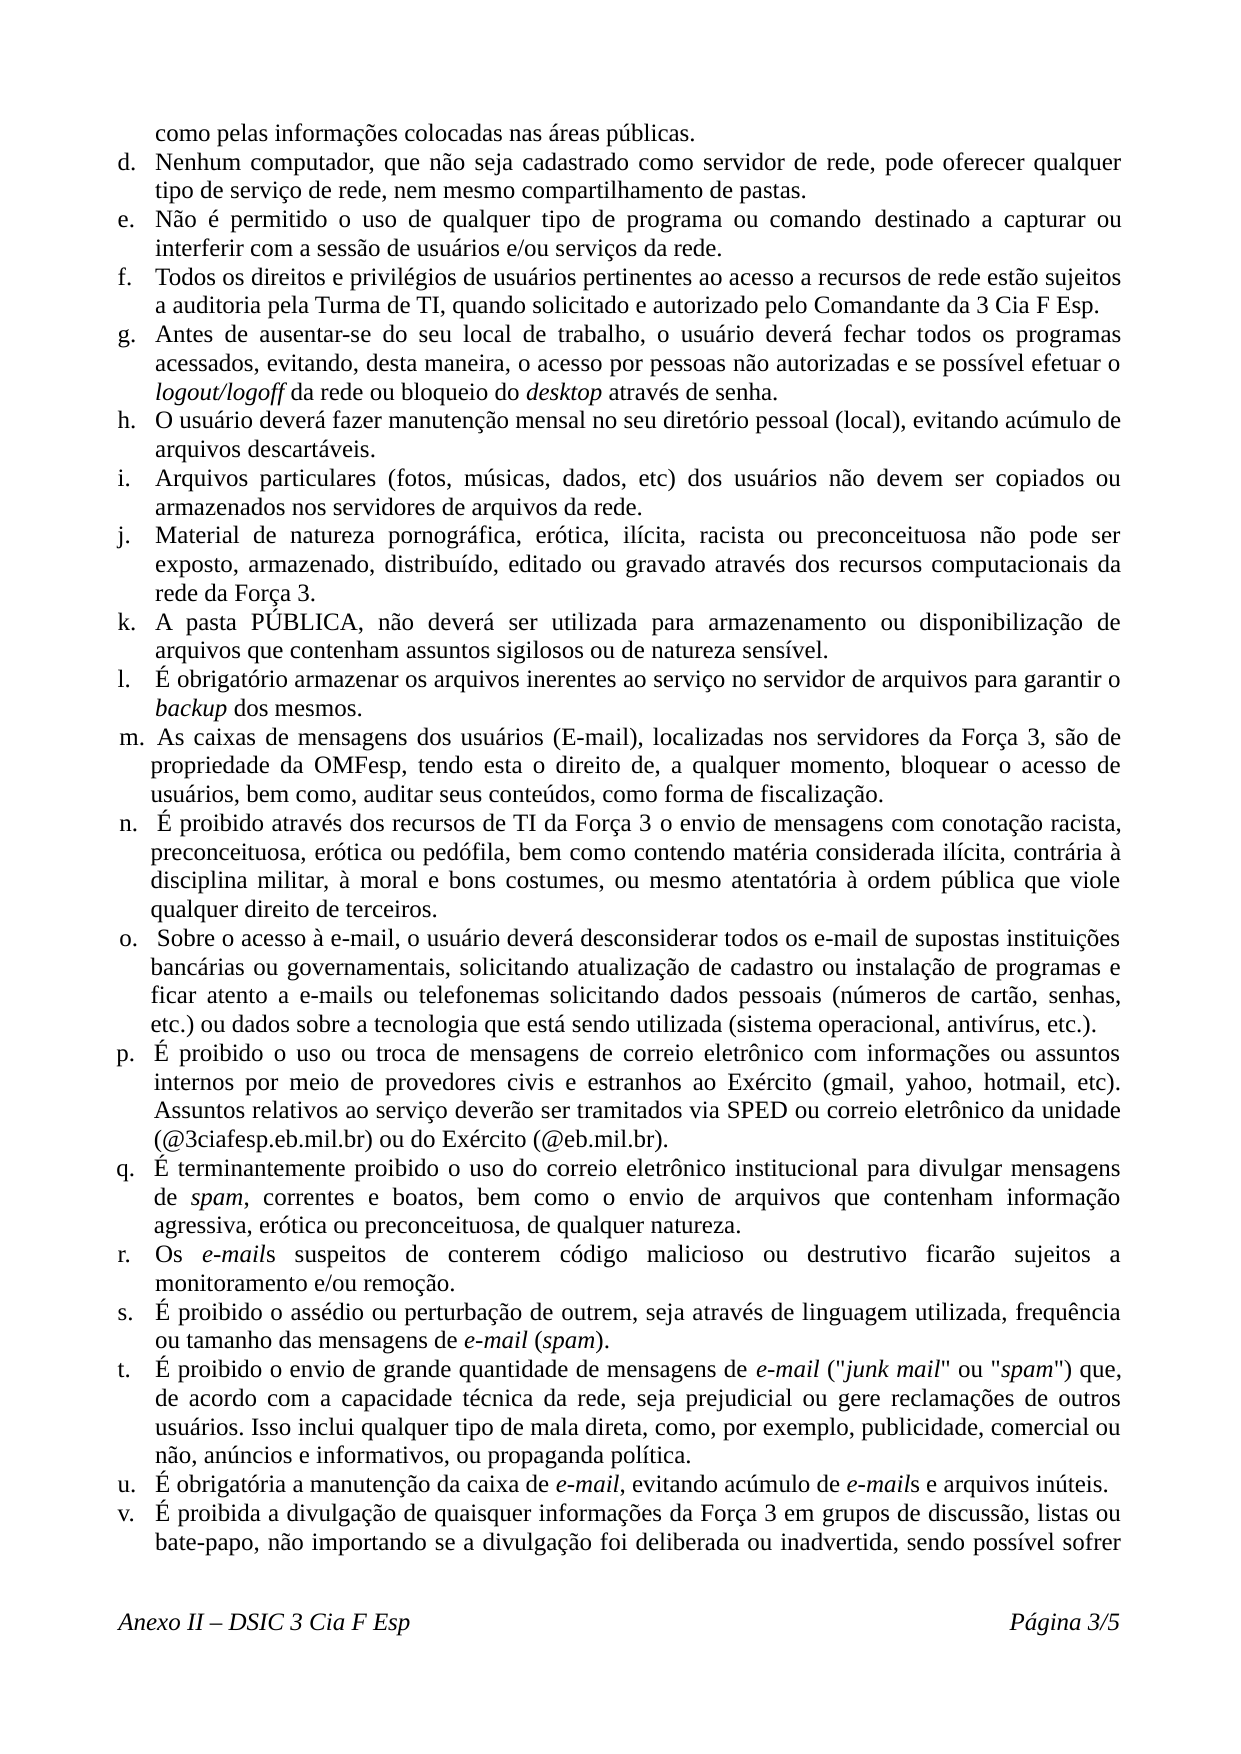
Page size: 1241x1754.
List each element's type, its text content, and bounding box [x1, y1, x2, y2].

list Os e-mails suspeitos de conterem código malicioso ou destrutivo ficarão sujeitos a monitoramento e/ou remoção. [123, 1239, 1122, 1297]
list Antes de ausentar-se do seu local de trabalho, o usuário deverá fechar todos os programas acessados, evitando, desta maneira, o acesso por pessoas não autorizadas e se possível efetuar o logout/logoff da rede ou bloqueio do desktop através de senha. [123, 319, 1122, 406]
list Todos os direitos e privilégios de usuários pertinentes ao acesso a recursos de rede estão sujeitos a auditoria pela Turma de TI, quando solicitado e autorizado pelo Comandante da 3 Cia F Esp. [123, 262, 1122, 319]
list É terminantemente proibido o uso do correio eletrônico institucional para divulgar mensagens de spam, correntes e boatos, bem como o envio de arquivos que contenham informação agressiva, erótica ou preconceituosa, de qualquer natureza. [121, 1153, 1122, 1239]
list É proibida a divulgação de quaisquer informações da Força 3 em grupos de discussão, listas ou bate-papo, não importando se a divulgação foi deliberada ou inadvertida, sendo possível sofrer as penalidades previstas nas políticas e procedimentos internos e/ou na forma da lei. [123, 1498, 1122, 1556]
list Nenhum computador, que não seja cadastrado como servidor de rede, pode oferecer qualquer tipo de serviço de rede, nem mesmo compartilhamento de pastas. [123, 147, 1122, 204]
list É proibido o uso ou troca de mensagens de correio eletrônico com informações ou assuntos internos por meio de provedores civis e estranhos ao Exército (gmail, yahoo, hotmail, etc). Assuntos relativos ao serviço deverão ser tramitados via SPED ou correio eletrônico da unidade (@3ciafesp.eb.mil.br) ou do Exército (@eb.mil.br). [121, 1038, 1122, 1153]
list Sobre o acesso à e-mail, o usuário deverá desconsiderar todos os e-mail de supostas instituições bancárias ou governamentais, solicitando atualização de cadastro ou instalação de programas e ficar atento a e-mails ou telefonemas solicitando dados pessoais (números de cartão, senhas, etc.) ou dados sobre a tecnologia que está sendo utilizada (sistema operacional, antivírus, etc.). [118, 923, 1122, 1038]
list É proibido o envio de grande quantidade de mensagens de e-mail ("junk mail" ou "spam") que, de acordo com a capacidade técnica da rede, seja prejudicial ou gere reclamações de outros usuários. Isso inclui qualquer tipo de mala direta, como, por exemplo, publicidade, comercial ou não, anúncios e informativos, ou propaganda política. [123, 1354, 1122, 1469]
list Não é permitido o uso de qualquer tipo de programa ou comando destinado a capturar ou interferir com a sessão de usuários e/ou serviços da rede. [123, 204, 1122, 262]
list Material de natureza pornográfica, erótica, ilícita, racista ou preconceituosa não pode ser exposto, armazenado, distribuído, editado ou gravado através dos recursos computacionais da rede da Força 3. [123, 521, 1122, 607]
list O usuário deverá fazer manutenção mensal no seu diretório pessoal (local), evitando acúmulo de arquivos descartáveis. [123, 406, 1122, 463]
list É proibido o assédio ou perturbação de outrem, seja através de linguagem utilizada, frequência ou tamanho das mensagens de e-mail (spam). [123, 1297, 1122, 1354]
list É obrigatória a manutenção da caixa de e-mail, evitando acúmulo de e-mails e arquivos inúteis. [123, 1469, 1122, 1498]
list Cada usuário é responsável pelas informações colocadas nas suas pastas privativas locais, bem como pelas informações colocadas nas áreas públicas. [123, 118, 1122, 147]
list As caixas de mensagens dos usuários (E-mail), localizadas nos servidores da Força 3, são de propriedade da OMFesp, tendo esta o direito de, a qualquer momento, bloquear o acesso de usuários, bem como, auditar seus conteúdos, como forma de fiscalização. [118, 722, 1122, 808]
list É obrigatório armazenar os arquivos inerentes ao serviço no servidor de arquivos para garantir o backup dos mesmos. [123, 664, 1122, 722]
list A pasta PÚBLICA, não deverá ser utilizada para armazenamento ou disponibilização de arquivos que contenham assuntos sigilosos ou de natureza sensível. [123, 607, 1122, 664]
list É proibido através dos recursos de TI da Força 3 o envio de mensagens com conotação racista, preconceituosa, erótica ou pedófila, bem como contendo matéria considerada ilícita, contrária à disciplina militar, à moral e bons costumes, ou mesmo atentatória à ordem pública que viole qualquer direito de terceiros. [118, 808, 1122, 923]
list Arquivos particulares (fotos, músicas, dados, etc) dos usuários não devem ser copiados ou armazenados nos servidores de arquivos da rede. [123, 463, 1122, 521]
